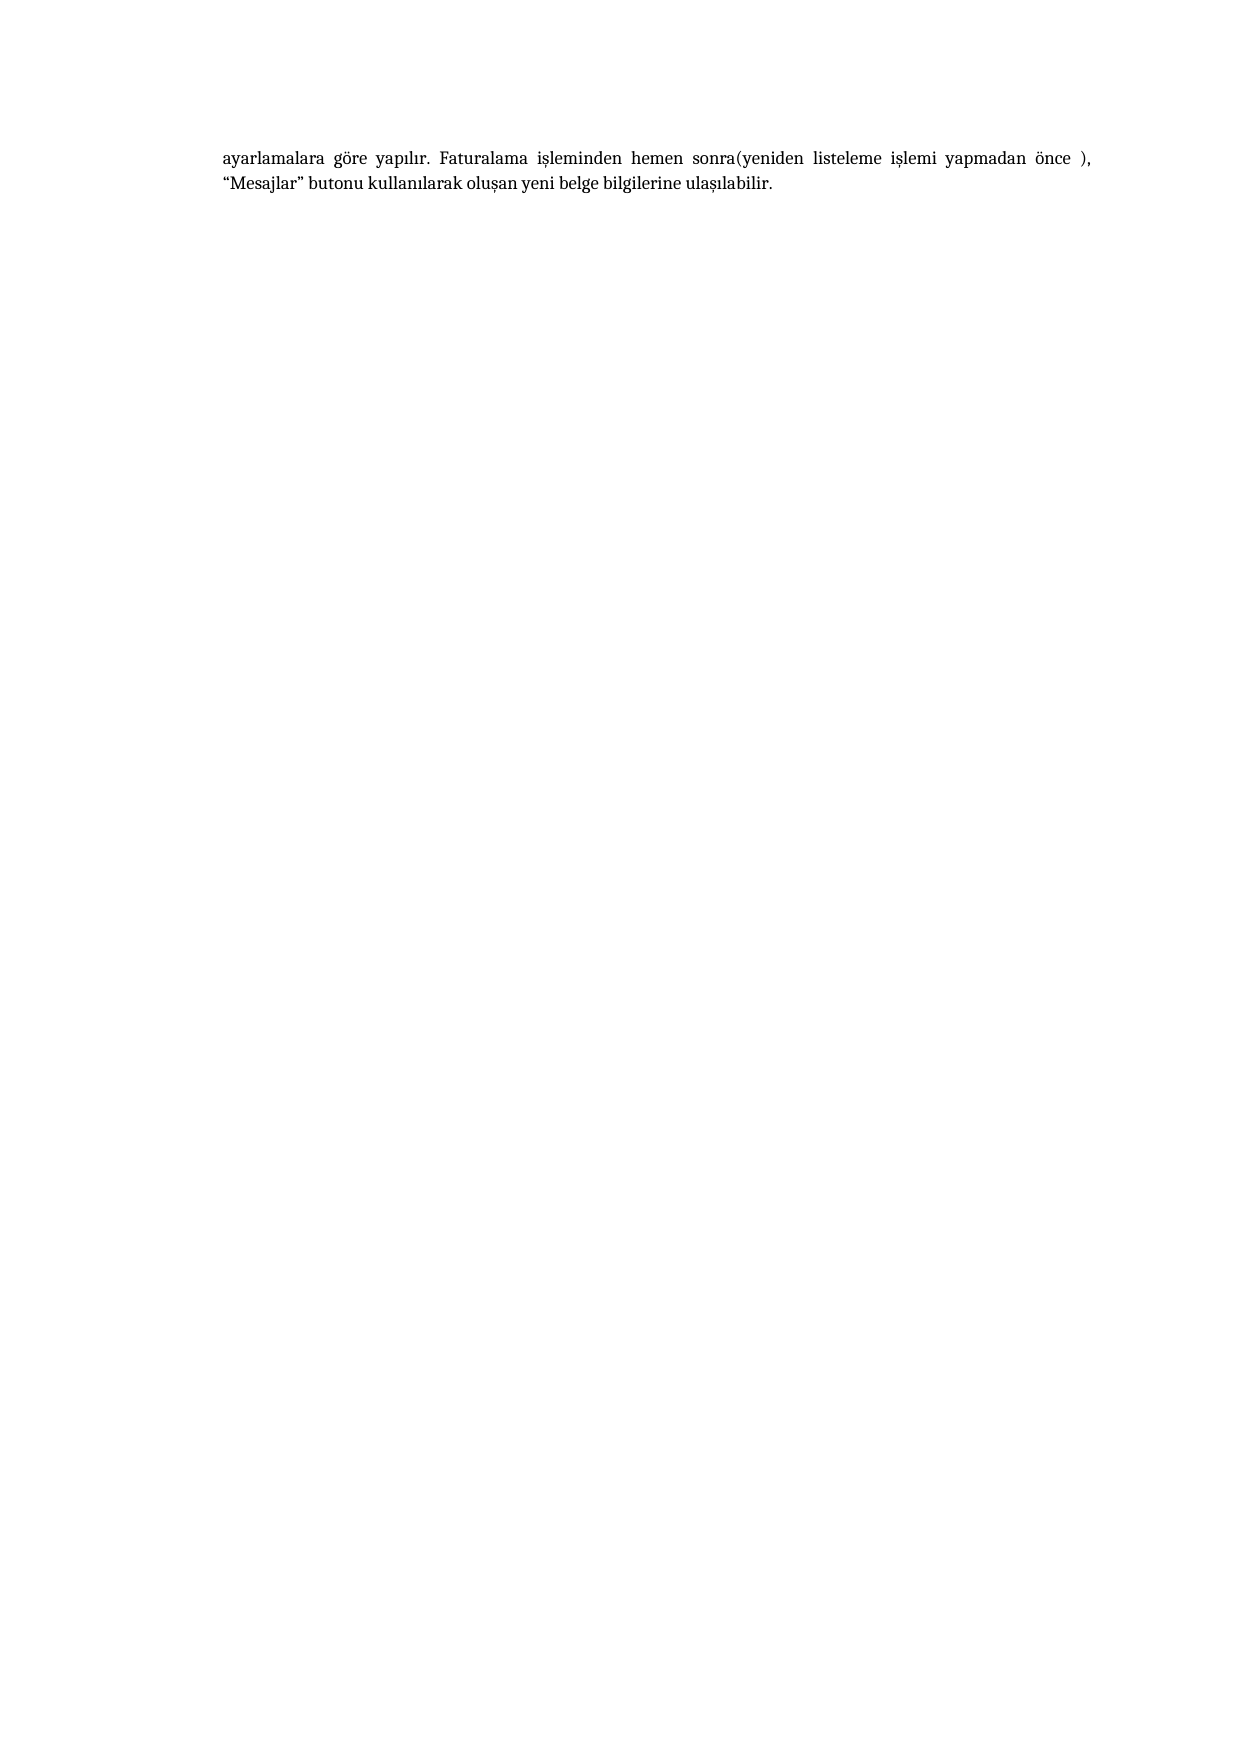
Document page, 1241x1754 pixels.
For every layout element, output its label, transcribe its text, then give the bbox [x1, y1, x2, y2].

list ayarlamalara göre yapılır. Faturalama işleminden hemen sonra(yeniden listeleme işlemi yapmadan önce ), “Mesajlar” butonu kullanılarak oluşan yeni belge bilgilerine ulaşılabilir. [185, 148, 1093, 194]
